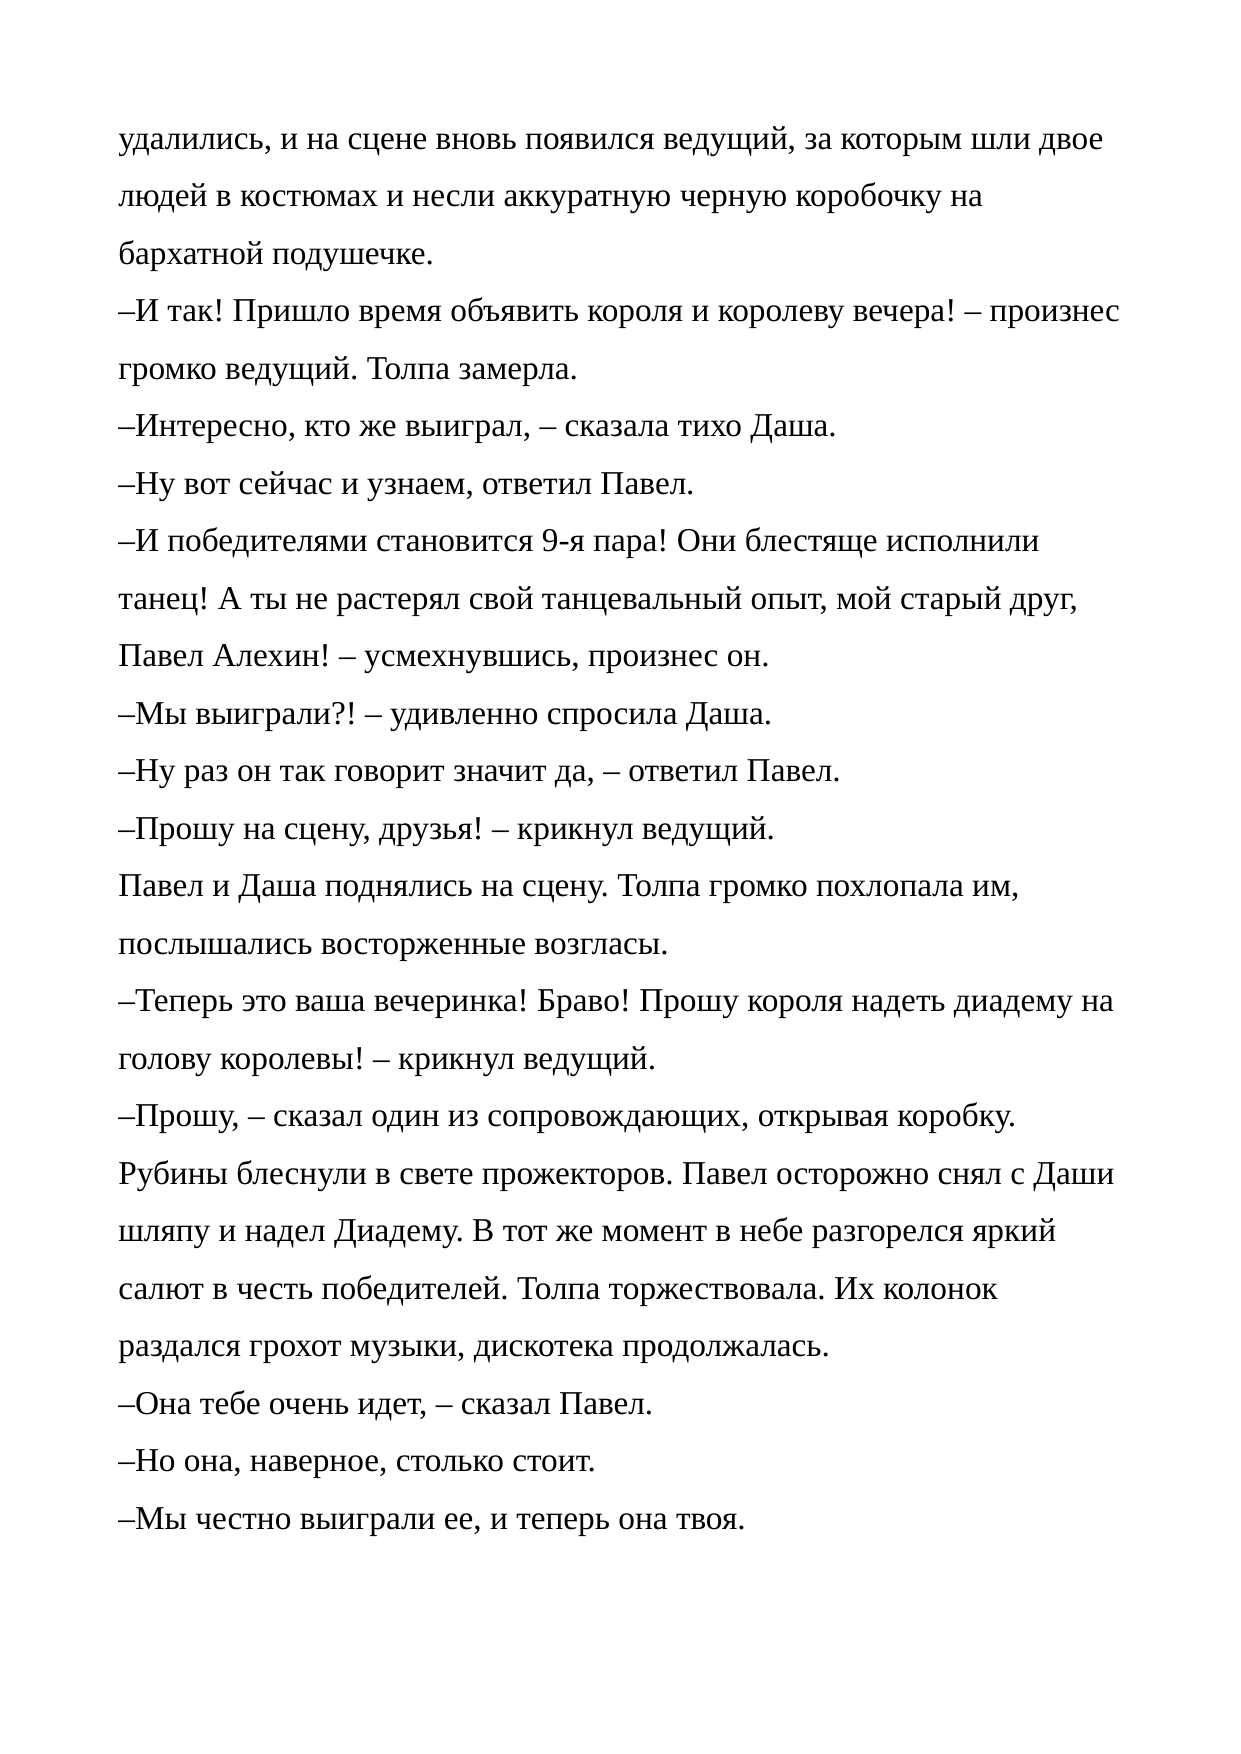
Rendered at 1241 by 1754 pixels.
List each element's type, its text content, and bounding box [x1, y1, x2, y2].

text –Она тебе очень идет, – сказал Павел. [118, 1383, 1122, 1421]
text –И победителями становится 9-я пара! Они блестяще исполнили танец! А ты не растерял свой танцевальный опыт, мой старый друг, Павел Алехин! – усмехнувшись, произнес он. [118, 521, 1122, 674]
text Рубины блеснули в свете прожекторов. Павел осторожно снял с Даши шляпу и надел Диадему. В тот же момент в небе разгорелся яркий салют в честь победителей. Толпа торжествовала. Их колонок раздался грохот музыки, дискотека продолжалась. [118, 1153, 1122, 1364]
text –Теперь это ваша вечеринка! Браво! Прошу короля надеть диадему на голову королевы! – крикнул ведущий. [118, 981, 1122, 1076]
text –Ну вот сейчас и узнаем, ответил Павел. [118, 463, 1122, 501]
text –Но она, наверное, столько стоит. [118, 1441, 1122, 1479]
text –Интересно, кто же выиграл, – сказала тихо Даша. [118, 406, 1122, 444]
text удалились, и на сцене вновь появился ведущий, за которым шли двое людей в костюмах и несли аккуратную черную коробочку на бархатной подушечке. [118, 118, 1122, 271]
text –Прошу, – сказал один из сопровождающих, открывая коробку. [118, 1096, 1122, 1134]
text –Ну раз он так говорит значит да, – ответил Павел. [118, 751, 1122, 789]
text –И так! Пришло время объявить короля и королеву вечера! – произнес громко ведущий. Толпа замерла. [118, 291, 1122, 386]
text –Мы честно выиграли ее, и теперь она твоя. [118, 1498, 1122, 1536]
text –Мы выиграли?! – удивленно спросила Даша. [118, 693, 1122, 731]
text Павел и Даша поднялись на сцену. Толпа громко похлопала им, послышались восторженные возгласы. [118, 866, 1122, 961]
text –Прошу на сцену, друзья! – крикнул ведущий. [118, 808, 1122, 846]
